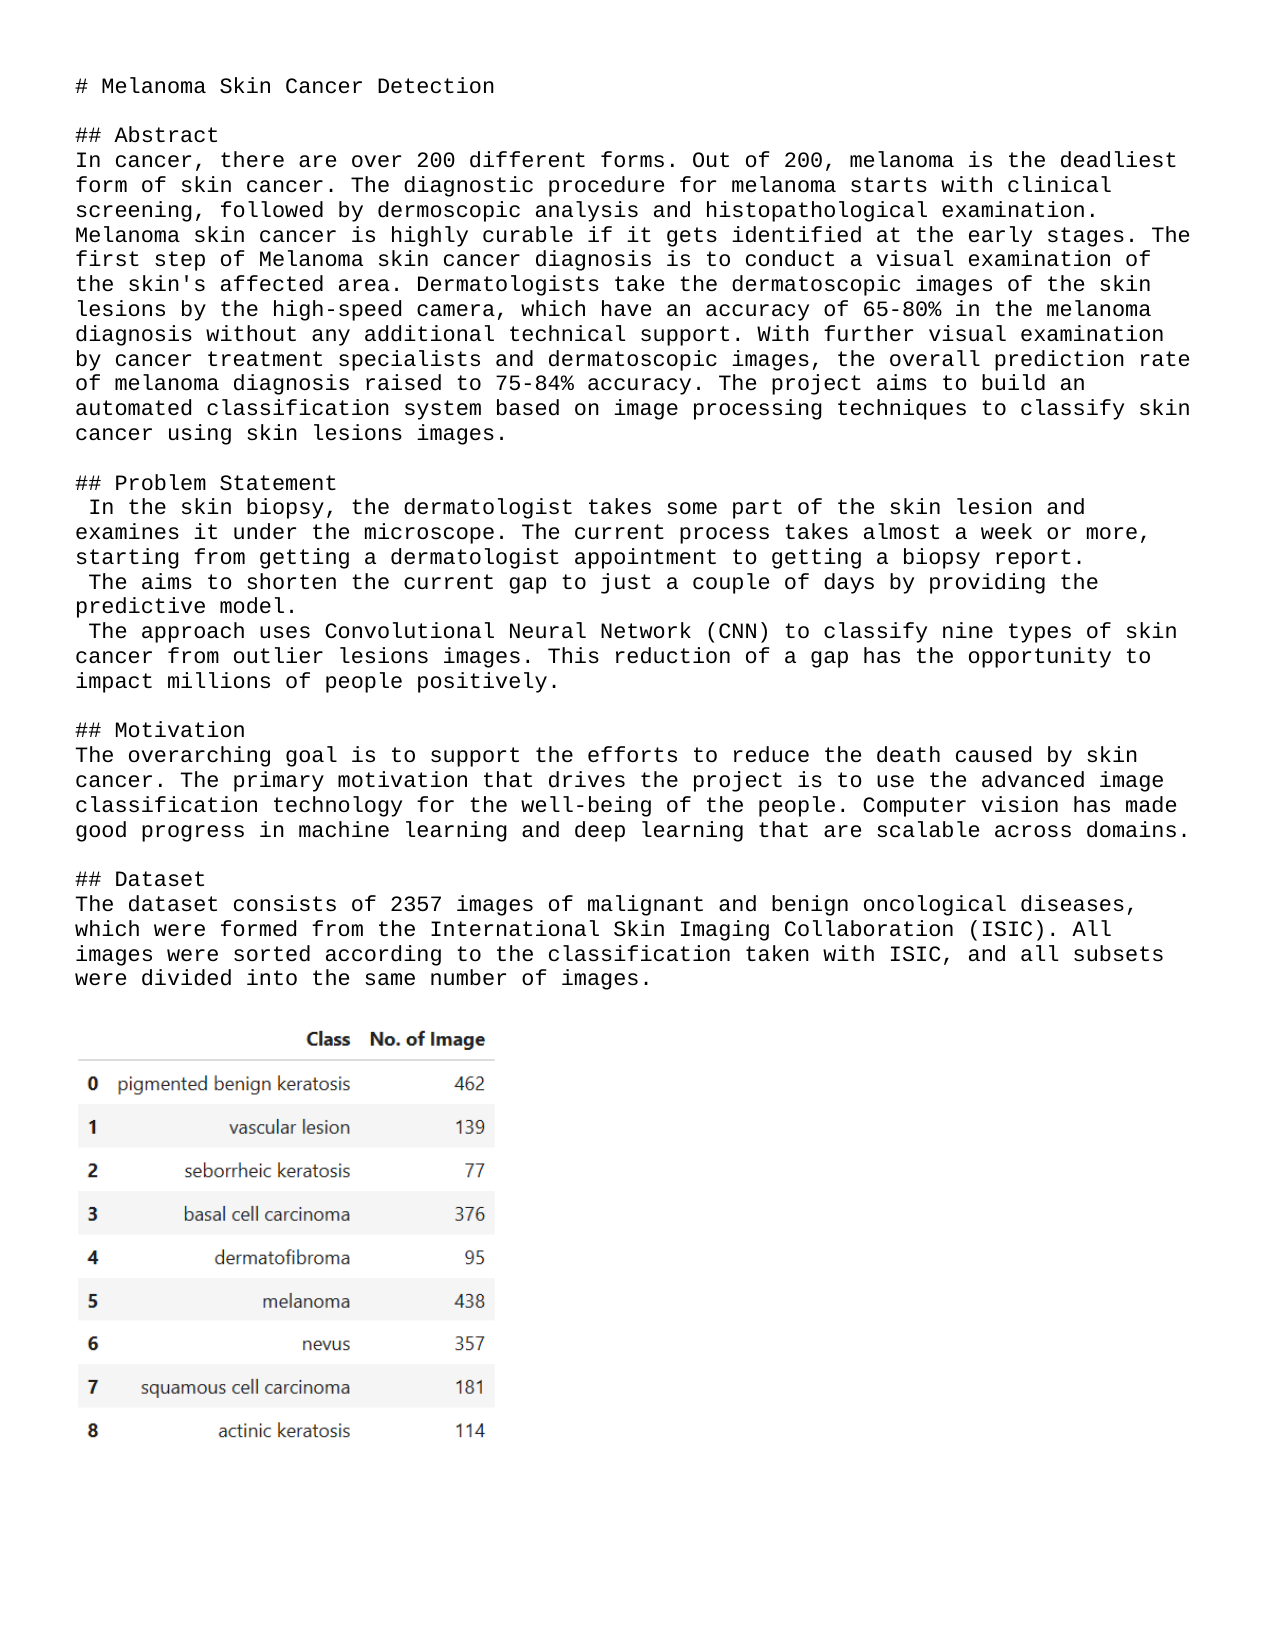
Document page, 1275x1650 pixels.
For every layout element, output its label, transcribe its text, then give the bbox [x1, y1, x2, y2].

text In the skin biopsy, the dermatologist takes some part of the skin lesion and examines it under the microscope. The current process takes almost a week or more, starting from getting a dermatologist appointment to getting a biopsy report. [75, 496, 1200, 571]
text ## Problem Statement [75, 472, 1200, 496]
text ## Abstract [75, 124, 1200, 149]
text # Melanoma Skin Cancer Detection [75, 75, 1200, 100]
text ## Dataset [75, 868, 1200, 893]
text The dataset consists of 2357 images of malignant and benign oncological diseases, which were formed from the International Skin Imaging Collaboration (ISIC). All images were sorted according to the classification taken with ISIC, and all subsets were divided into the same number of images. [75, 893, 1200, 992]
text ## Motivation [75, 719, 1200, 744]
text The aims to shorten the current gap to just a couple of days by providing the predictive model. [75, 571, 1200, 620]
text The overarching goal is to support the efforts to reduce the death caused by skin cancer. The primary motivation that drives the project is to use the advanced image classification technology for the well-being of the people. Computer vision has made good progress in machine learning and deep learning that are scalable across domains. [75, 744, 1200, 843]
text In cancer, there are over 200 different forms. Out of 200, melanoma is the deadliest form of skin cancer. The diagnostic procedure for melanoma starts with clinical screening, followed by dermoscopic analysis and histopathological examination. Melanoma skin cancer is highly curable if it gets identified at the early stages. The first step of Melanoma skin cancer diagnosis is to conduct a visual examination of the skin's affected area. Dermatologists take the dermatoscopic images of the skin lesions by the high-speed camera, which have an accuracy of 65-80% in the melanoma diagnosis without any additional technical support. With further visual examination by cancer treatment specialists and dermatoscopic images, the overall prediction rate of melanoma diagnosis raised to 75-84% accuracy. The project aims to build an automated classification system based on image processing techniques to classify skin cancer using skin lesions images. [75, 149, 1200, 447]
text The approach uses Convolutional Neural Network (CNN) to classify nine types of skin cancer from outlier lesions images. This reduction of a gap has the opportunity to impact millions of people positively. [75, 620, 1200, 695]
